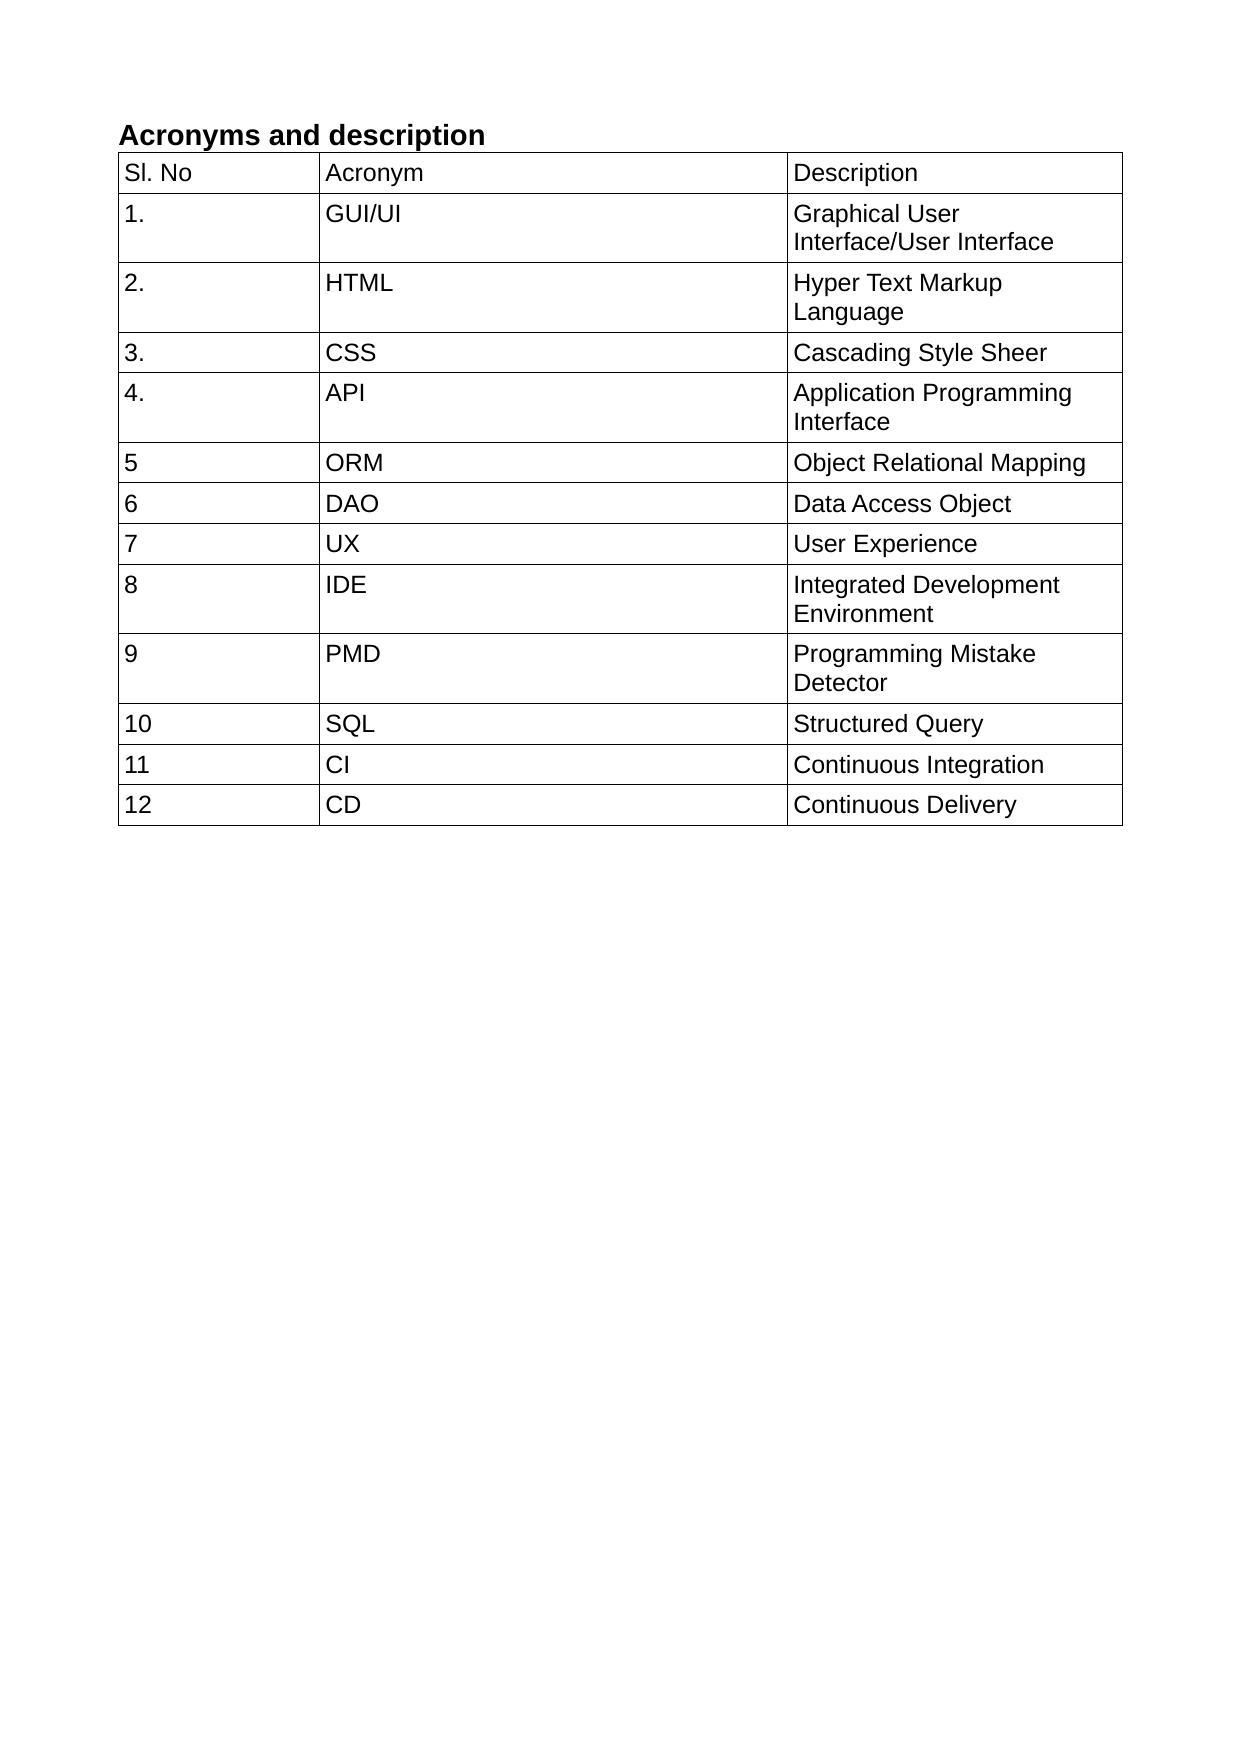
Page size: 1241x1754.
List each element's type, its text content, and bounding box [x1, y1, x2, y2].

subtitle Acronyms and description [118, 118, 1122, 152]
table_cell Structured Query [788, 704, 1122, 743]
table_cell User Experience [788, 524, 1122, 564]
table_cell Application Programming Interface [788, 373, 1122, 442]
table_cell Continuous Integration [788, 745, 1122, 784]
table_header Sl. No [119, 153, 319, 192]
table_cell 4. [119, 373, 319, 442]
table_cell Data Access Object [788, 483, 1122, 523]
table_cell DAO [320, 483, 787, 523]
table_cell CI [320, 745, 787, 784]
table_cell 9 [119, 634, 319, 703]
table_cell 1. [119, 194, 319, 262]
table_cell Continuous Delivery [788, 785, 1122, 825]
table_cell Object Relational Mapping [788, 443, 1122, 482]
table_header Description [788, 153, 1122, 192]
table_cell 5 [119, 443, 319, 482]
table_cell UX [320, 524, 787, 564]
table_cell 8 [119, 565, 319, 633]
table_cell GUI/UI [320, 194, 787, 262]
table_cell 11 [119, 745, 319, 784]
table_cell Hyper Text Markup Language [788, 263, 1122, 331]
table_cell 2. [119, 263, 319, 331]
table_cell PMD [320, 634, 787, 703]
table_cell 7 [119, 524, 319, 564]
table_cell Cascading Style Sheer [788, 333, 1122, 372]
table_cell Graphical User Interface/User Interface [788, 194, 1122, 262]
table_cell 6 [119, 483, 319, 523]
table_cell API [320, 373, 787, 442]
table_cell Programming Mistake Detector [788, 634, 1122, 703]
table_cell ORM [320, 443, 787, 482]
table_cell CSS [320, 333, 787, 372]
table_header Acronym [320, 153, 787, 192]
table_cell 3. [119, 333, 319, 372]
table_cell Integrated Development Environment [788, 565, 1122, 633]
table_cell SQL [320, 704, 787, 743]
table_cell IDE [320, 565, 787, 633]
table_cell CD [320, 785, 787, 825]
table_cell 10 [119, 704, 319, 743]
table_cell 12 [119, 785, 319, 825]
table_cell HTML [320, 263, 787, 331]
